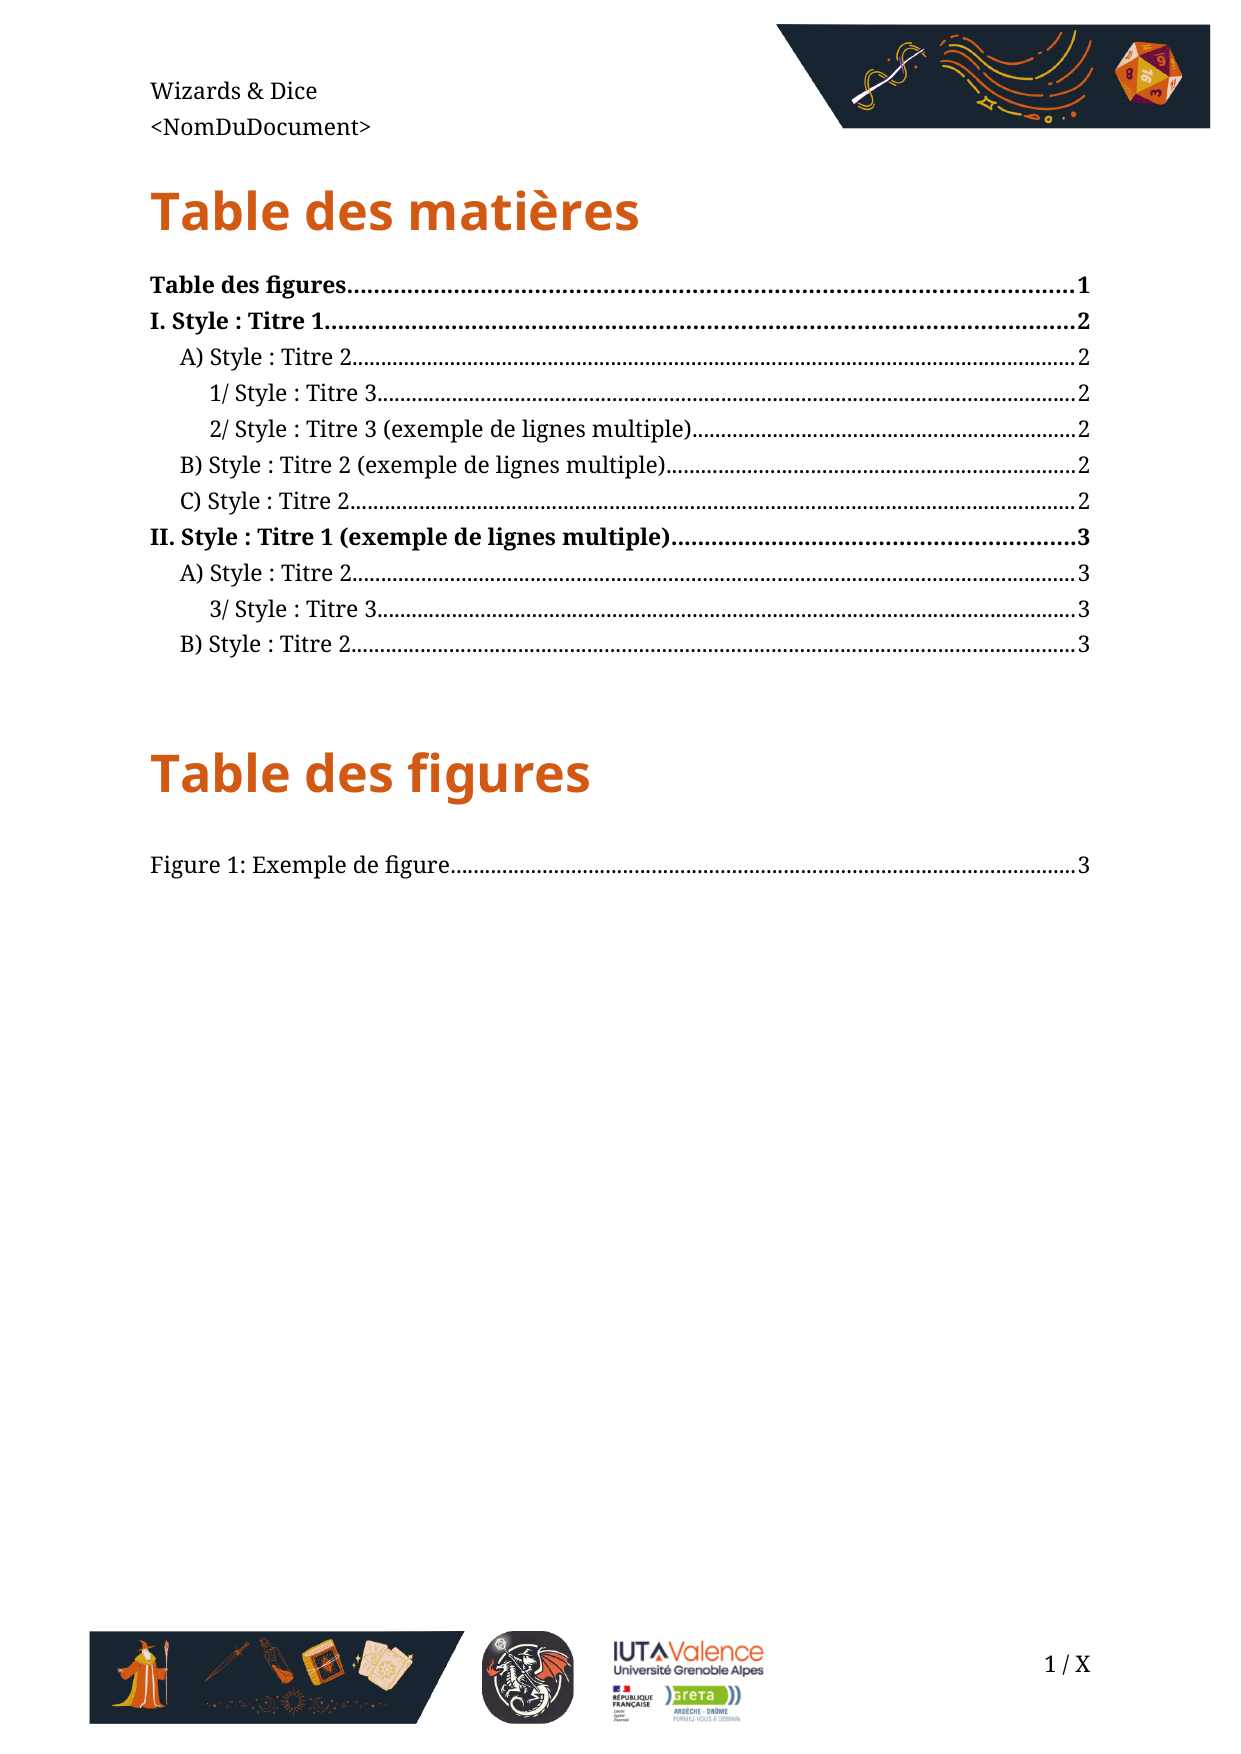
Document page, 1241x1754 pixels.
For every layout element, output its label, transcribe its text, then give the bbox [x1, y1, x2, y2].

text 3/ Style : Titre 3 3 [209, 592, 1090, 624]
text B) Style : Titre 2 (exemple de lignes multiple) 2 [179, 449, 1090, 480]
text Figure 1: Exemple de figure 3 [150, 849, 1090, 881]
text 2/ Style : Titre 3 (exemple de lignes multiple) 2 [209, 413, 1090, 444]
subtitle Table des matières [150, 175, 1090, 246]
picture [81, 1620, 788, 1733]
text A) Style : Titre 2 2 [179, 341, 1090, 372]
text C) Style : Titre 2 2 [179, 485, 1090, 516]
text B) Style : Titre 2 3 [179, 628, 1090, 660]
text 1/ Style : Titre 3 2 [209, 377, 1090, 408]
picture [771, 21, 1218, 131]
subtitle Table des figures [150, 736, 1090, 807]
text A) Style : Titre 2 3 [179, 557, 1090, 588]
text I. Style : Titre 1 2 [150, 305, 1090, 336]
text Table des figures 1 [150, 269, 1090, 300]
text II. Style : Titre 1 (exemple de lignes multiple) 3 [150, 521, 1090, 552]
